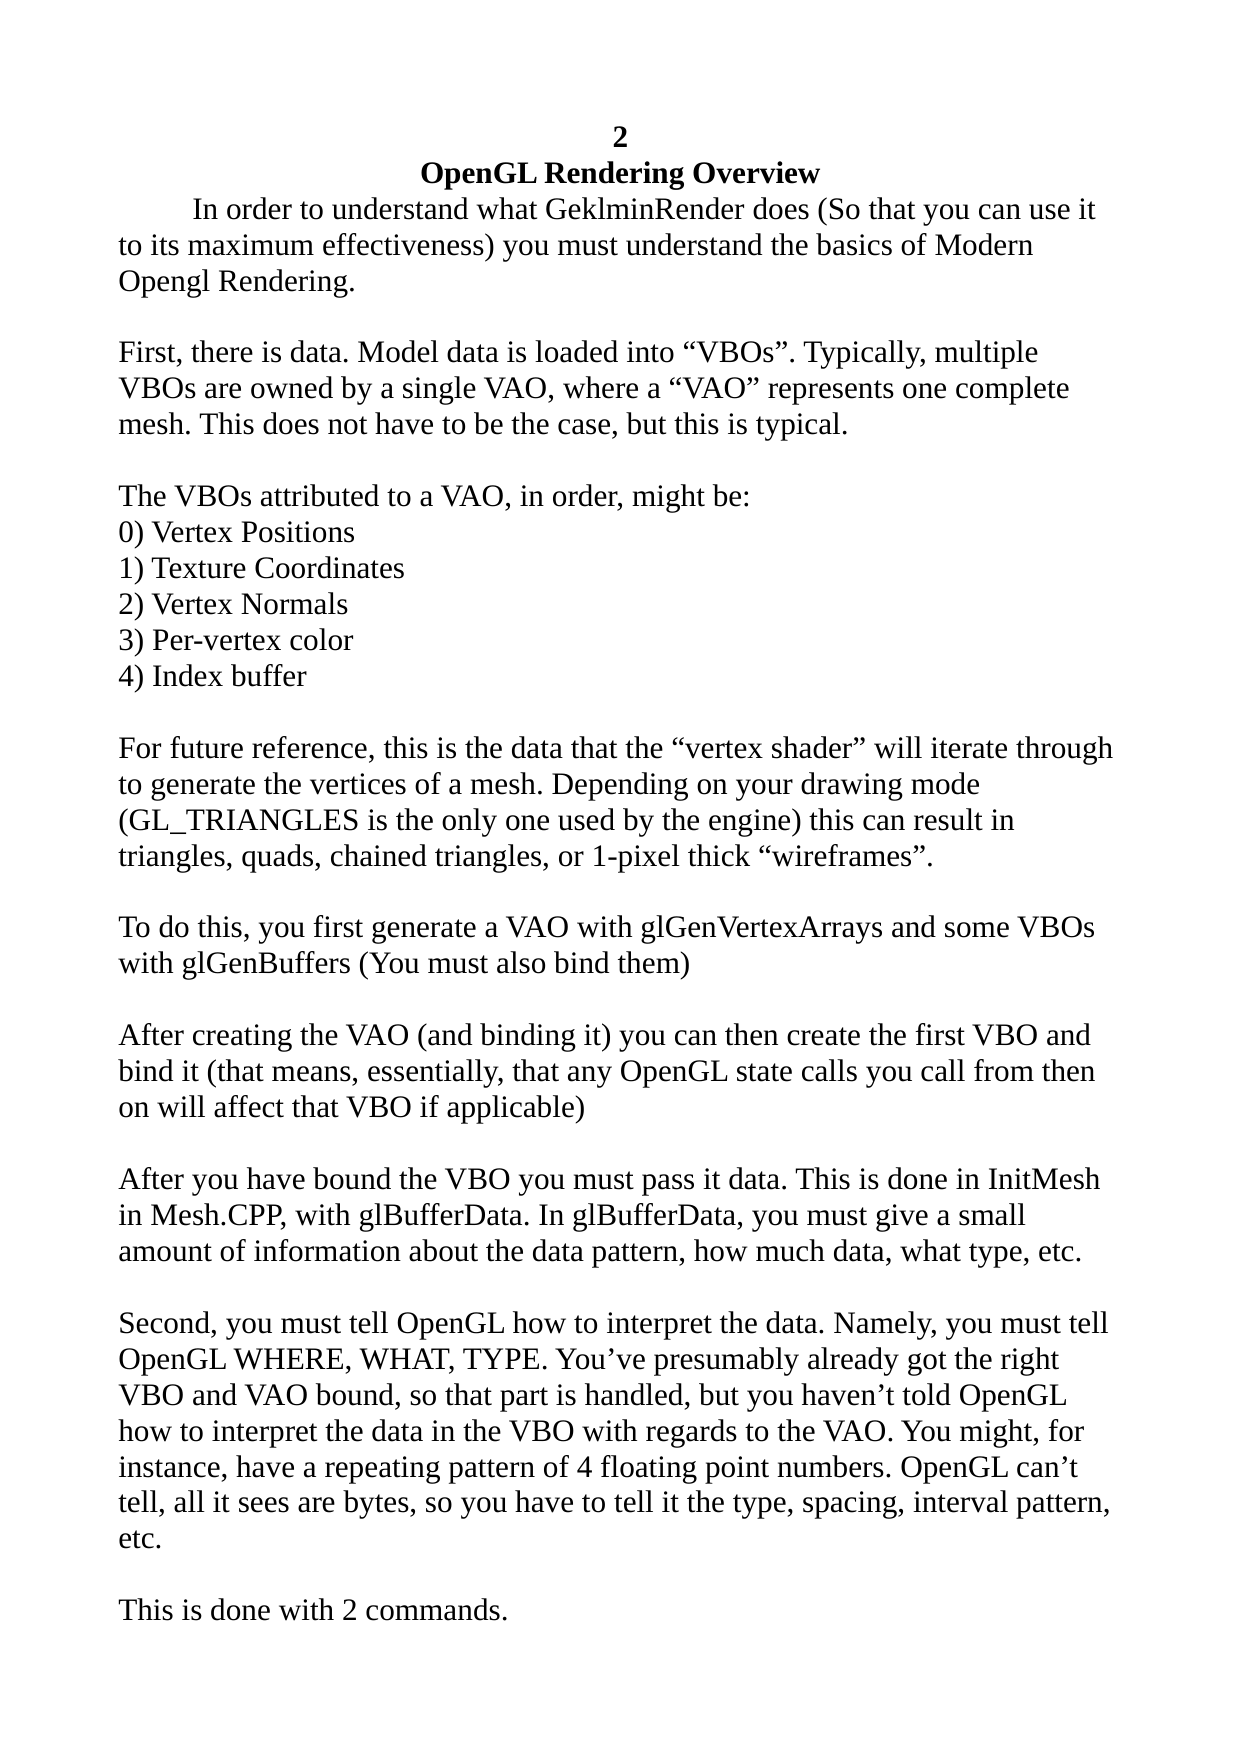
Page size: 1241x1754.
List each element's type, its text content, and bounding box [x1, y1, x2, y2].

text Second, you must tell OpenGL how to interpret the data. Namely, you must tell OpenGL WHERE, WHAT, TYPE. You’ve presumably already got the right VBO and VAO bound, so that part is handled, but you haven’t told OpenGL how to interpret the data in the VBO with regards to the VAO. You might, for instance, have a repeating pattern of 4 floating point numbers. OpenGL can’t tell, all it sees are bytes, so you have to tell it the type, spacing, interval pattern, etc. [118, 1304, 1122, 1556]
text For future reference, this is the data that the “vertex shader” will iterate through to generate the vertices of a mesh. Depending on your drawing mode (GL_TRIANGLES is the only one used by the engine) this can result in triangles, quads, chained triangles, or 1-pixel thick “wireframes”. [118, 729, 1122, 873]
text This is done with 2 commands. [118, 1592, 1122, 1627]
text To do this, you first generate a VAO with glGenVertexArrays and some VBOs with glGenBuffers (You must also bind them) [118, 909, 1122, 981]
text The VBOs attributed to a VAO, in order, might be: [118, 477, 1122, 513]
text 0) Vertex Positions [118, 513, 1122, 549]
text 1) Texture Coordinates [118, 549, 1122, 585]
text OpenGL Rendering Overview [118, 154, 1122, 190]
text 3) Per-vertex color [118, 621, 1122, 657]
text 2) Vertex Normals [118, 585, 1122, 621]
text First, there is data. Model data is loaded into “VBOs”. Typically, multiple VBOs are owned by a single VAO, where a “VAO” represents one complete mesh. This does not have to be the case, but this is typical. [118, 334, 1122, 442]
text In order to understand what GeklminRender does (So that you can use it to its maximum effectiveness) you must understand the basics of Modern Opengl Rendering. [118, 190, 1122, 298]
text 4) Index buffer [118, 657, 1122, 693]
text After you have bound the VBO you must pass it data. This is done in InitMesh in Mesh.CPP, with glBufferData. In glBufferData, you must give a small amount of information about the data pattern, how much data, what type, etc. [118, 1160, 1122, 1268]
text 2 [118, 118, 1122, 154]
text After creating the VAO (and binding it) you can then create the first VBO and bind it (that means, essentially, that any OpenGL state calls you call from then on will affect that VBO if applicable) [118, 1017, 1122, 1124]
